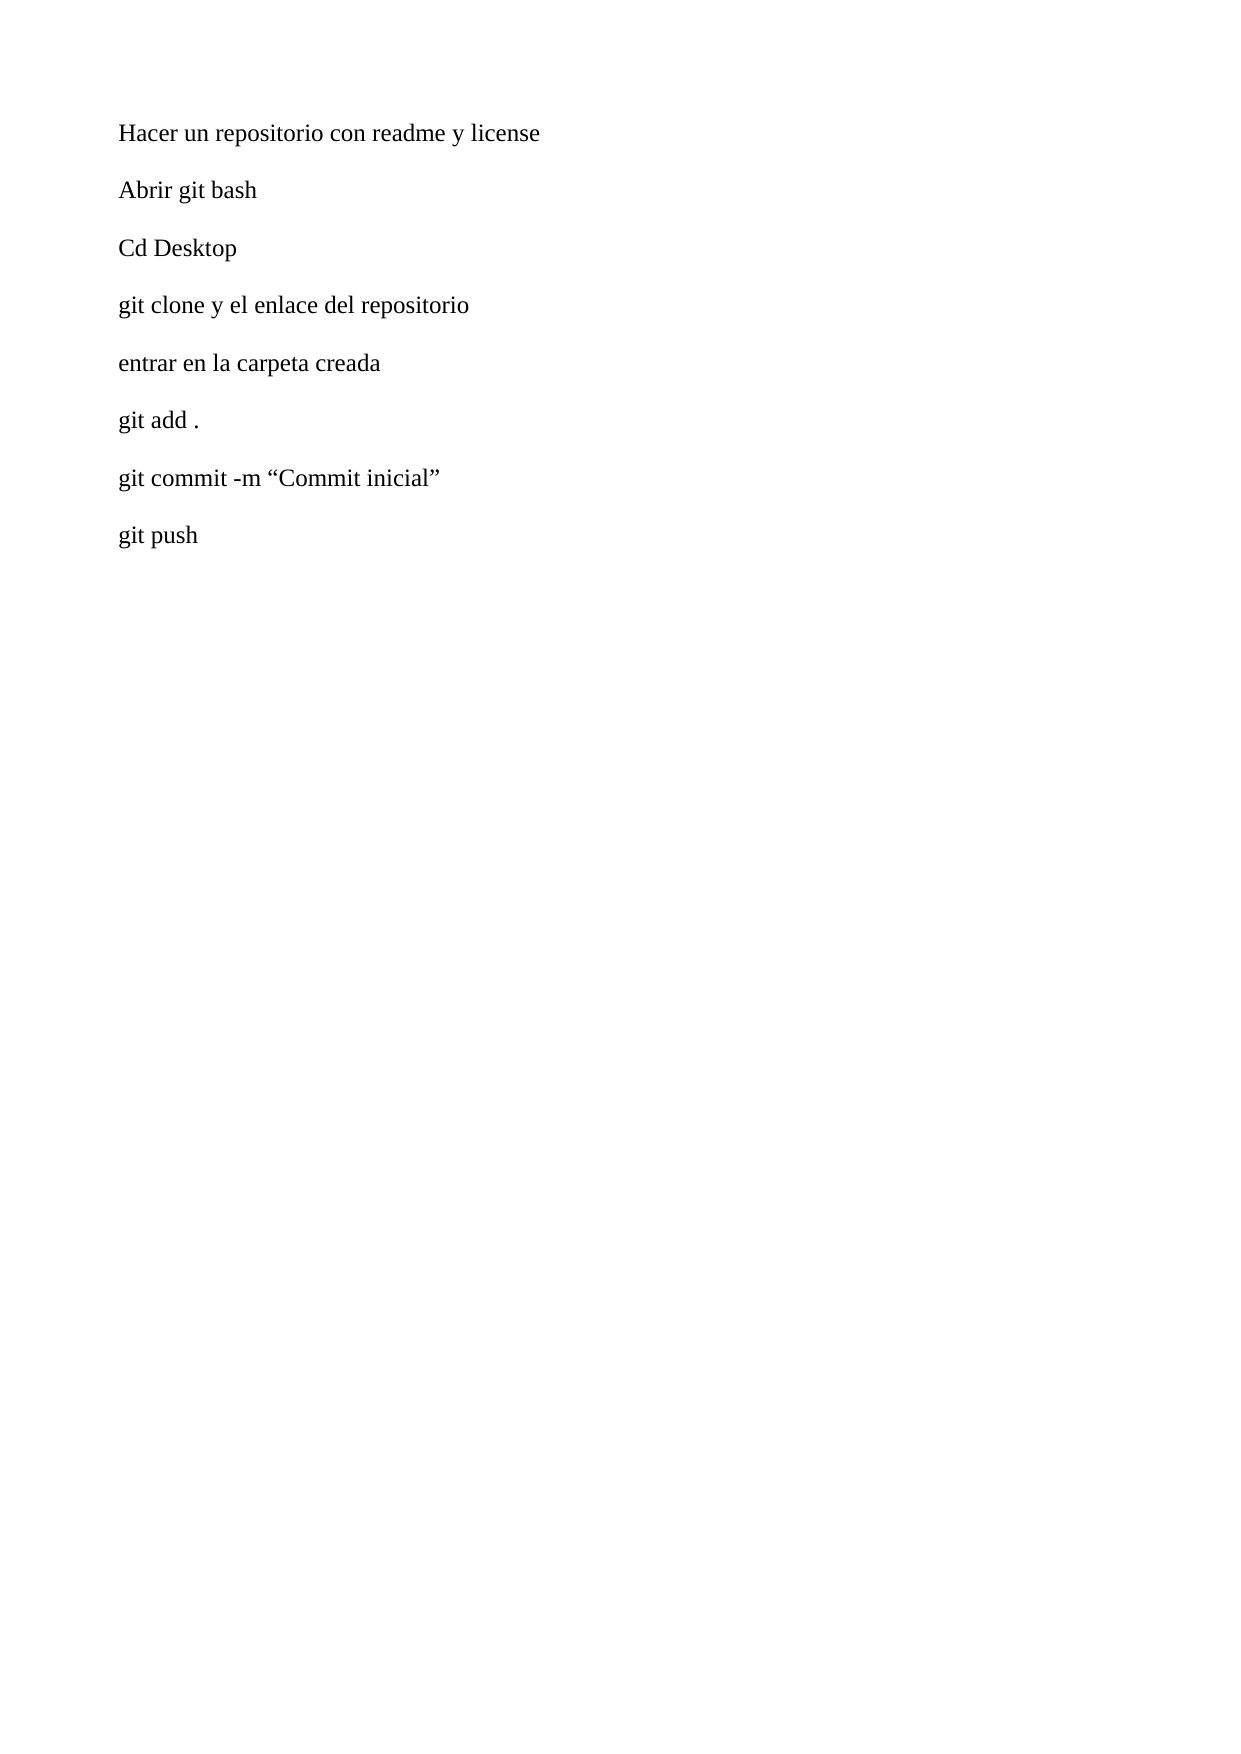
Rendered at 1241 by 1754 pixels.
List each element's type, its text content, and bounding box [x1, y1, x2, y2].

text Cd Desktop [118, 233, 1122, 262]
text git commit -m “Commit inicial” [118, 463, 1122, 492]
text git clone y el enlace del repositorio [118, 291, 1122, 319]
text git push [118, 521, 1122, 549]
text entrar en la carpeta creada [118, 348, 1122, 377]
text Abrir git bash [118, 176, 1122, 204]
text git add . [118, 406, 1122, 434]
text Hacer un repositorio con readme y license [118, 118, 1122, 147]
